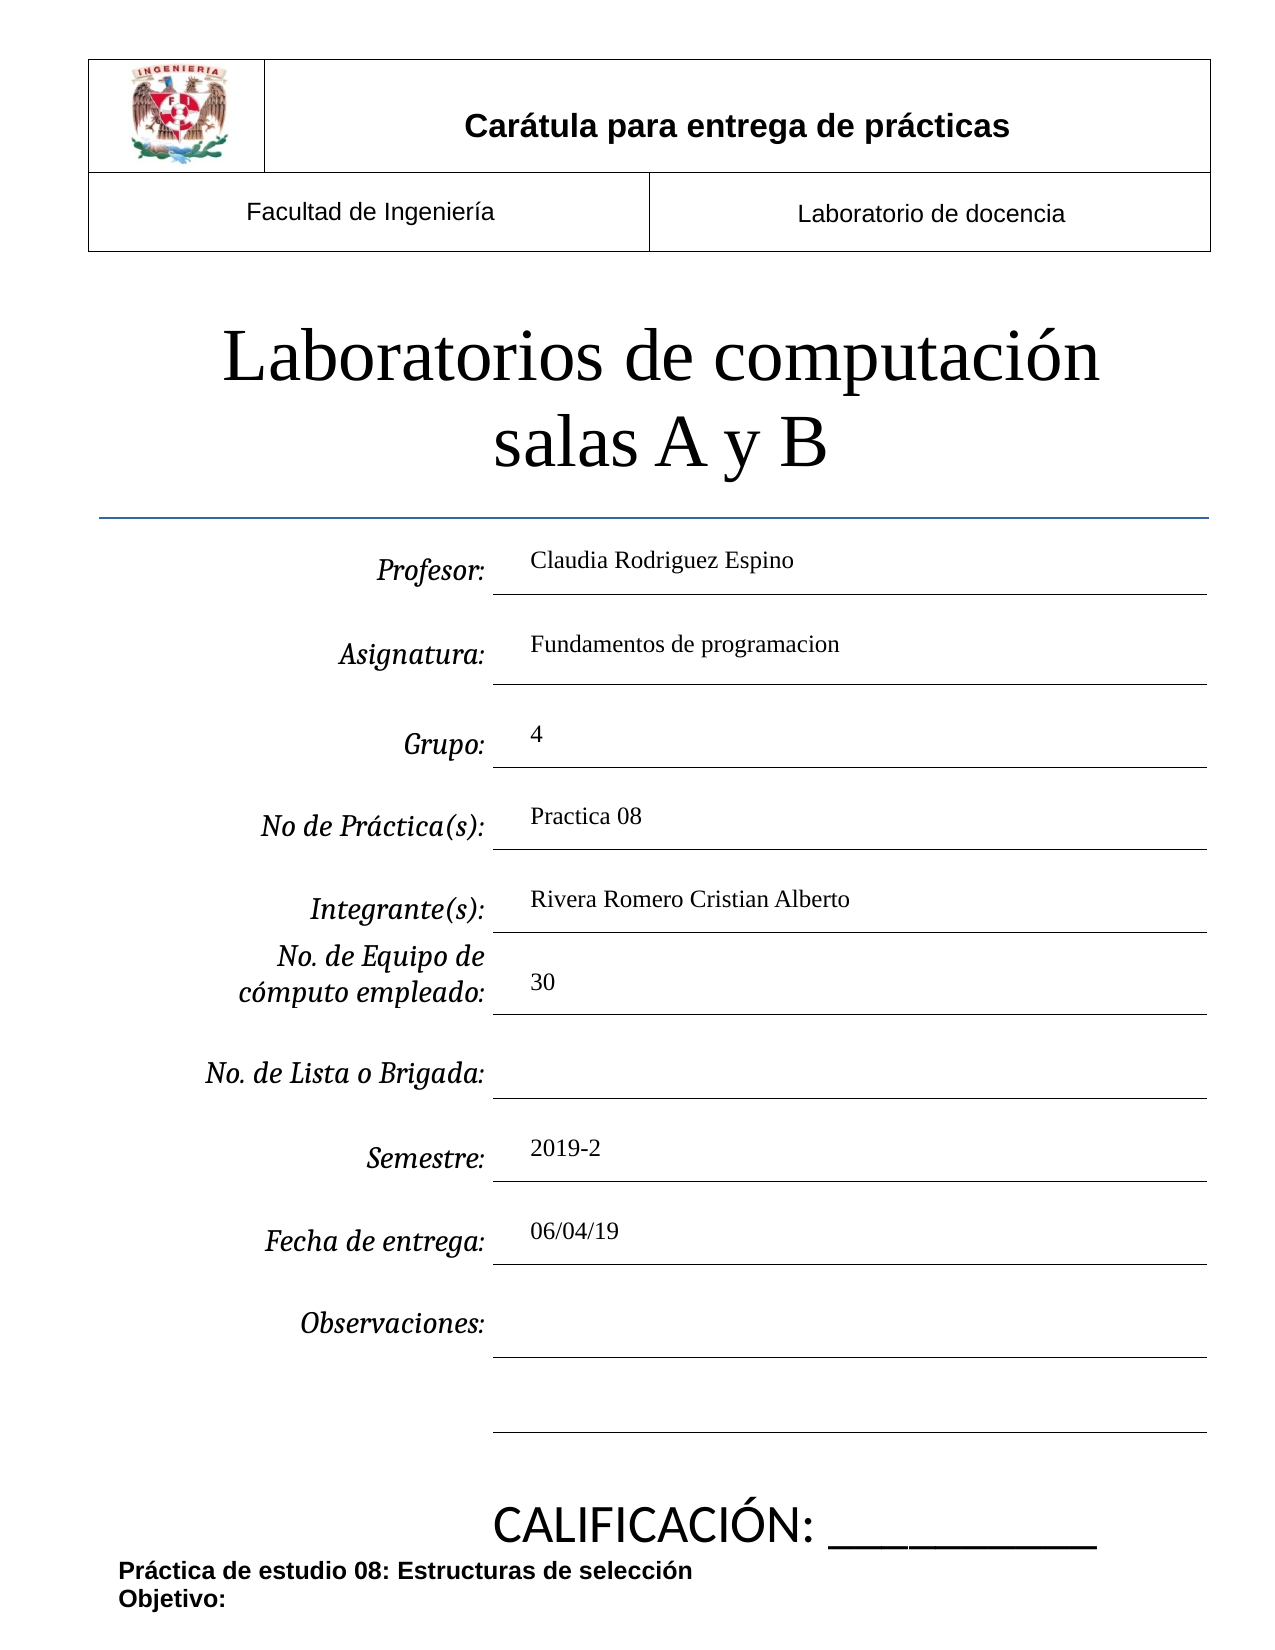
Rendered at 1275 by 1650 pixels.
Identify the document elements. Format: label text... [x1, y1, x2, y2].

table_cell [118, 1357, 493, 1432]
table_cell [493, 1015, 1207, 1098]
table_cell Practica 08 [493, 768, 1207, 849]
table_cell No. de Lista o Brigada: [118, 1014, 493, 1098]
table_cell 2019-2 [493, 1099, 1207, 1181]
table_cell Laboratorio de docencia [650, 173, 1210, 251]
table_cell Grupo: [118, 684, 493, 766]
table_cell Semestre: [118, 1098, 493, 1181]
text Laboratorios de computación [118, 310, 1205, 396]
table_header [118, 511, 493, 517]
table_cell 4 [493, 685, 1207, 766]
table_header Profesor: [118, 519, 493, 594]
table_header [89, 60, 264, 172]
table_cell No. de Equipo de cómputo empleado: [118, 932, 493, 1013]
table_cell [493, 1265, 1207, 1357]
table_cell Integrante(s): [118, 849, 493, 932]
table_cell Asignatura: [118, 594, 493, 684]
table_cell Observaciones: [118, 1264, 493, 1357]
table_header Claudia Rodriguez Espino [493, 519, 1207, 594]
table_cell Rivera Romero Cristian Alberto [493, 850, 1207, 932]
table_cell [493, 1358, 1207, 1432]
table_cell Fecha de entrega: [118, 1181, 493, 1263]
text salas A y B [118, 396, 1205, 482]
table_header [493, 511, 1207, 517]
text Objetivo: [118, 1584, 1205, 1613]
text CALIFICACIÓN: __________ [118, 1489, 1205, 1556]
table_cell Fundamentos de programacion [493, 595, 1207, 684]
text Práctica de estudio 08: Estructuras de selección [118, 1556, 1205, 1584]
table_cell 06/04/19 [493, 1182, 1207, 1263]
table_header Carátula para entrega de prácticas [265, 60, 1210, 172]
table_cell No de Práctica(s): [118, 766, 493, 849]
table_cell Facultad de Ingeniería [89, 173, 649, 251]
table_cell 30 [493, 933, 1207, 1013]
